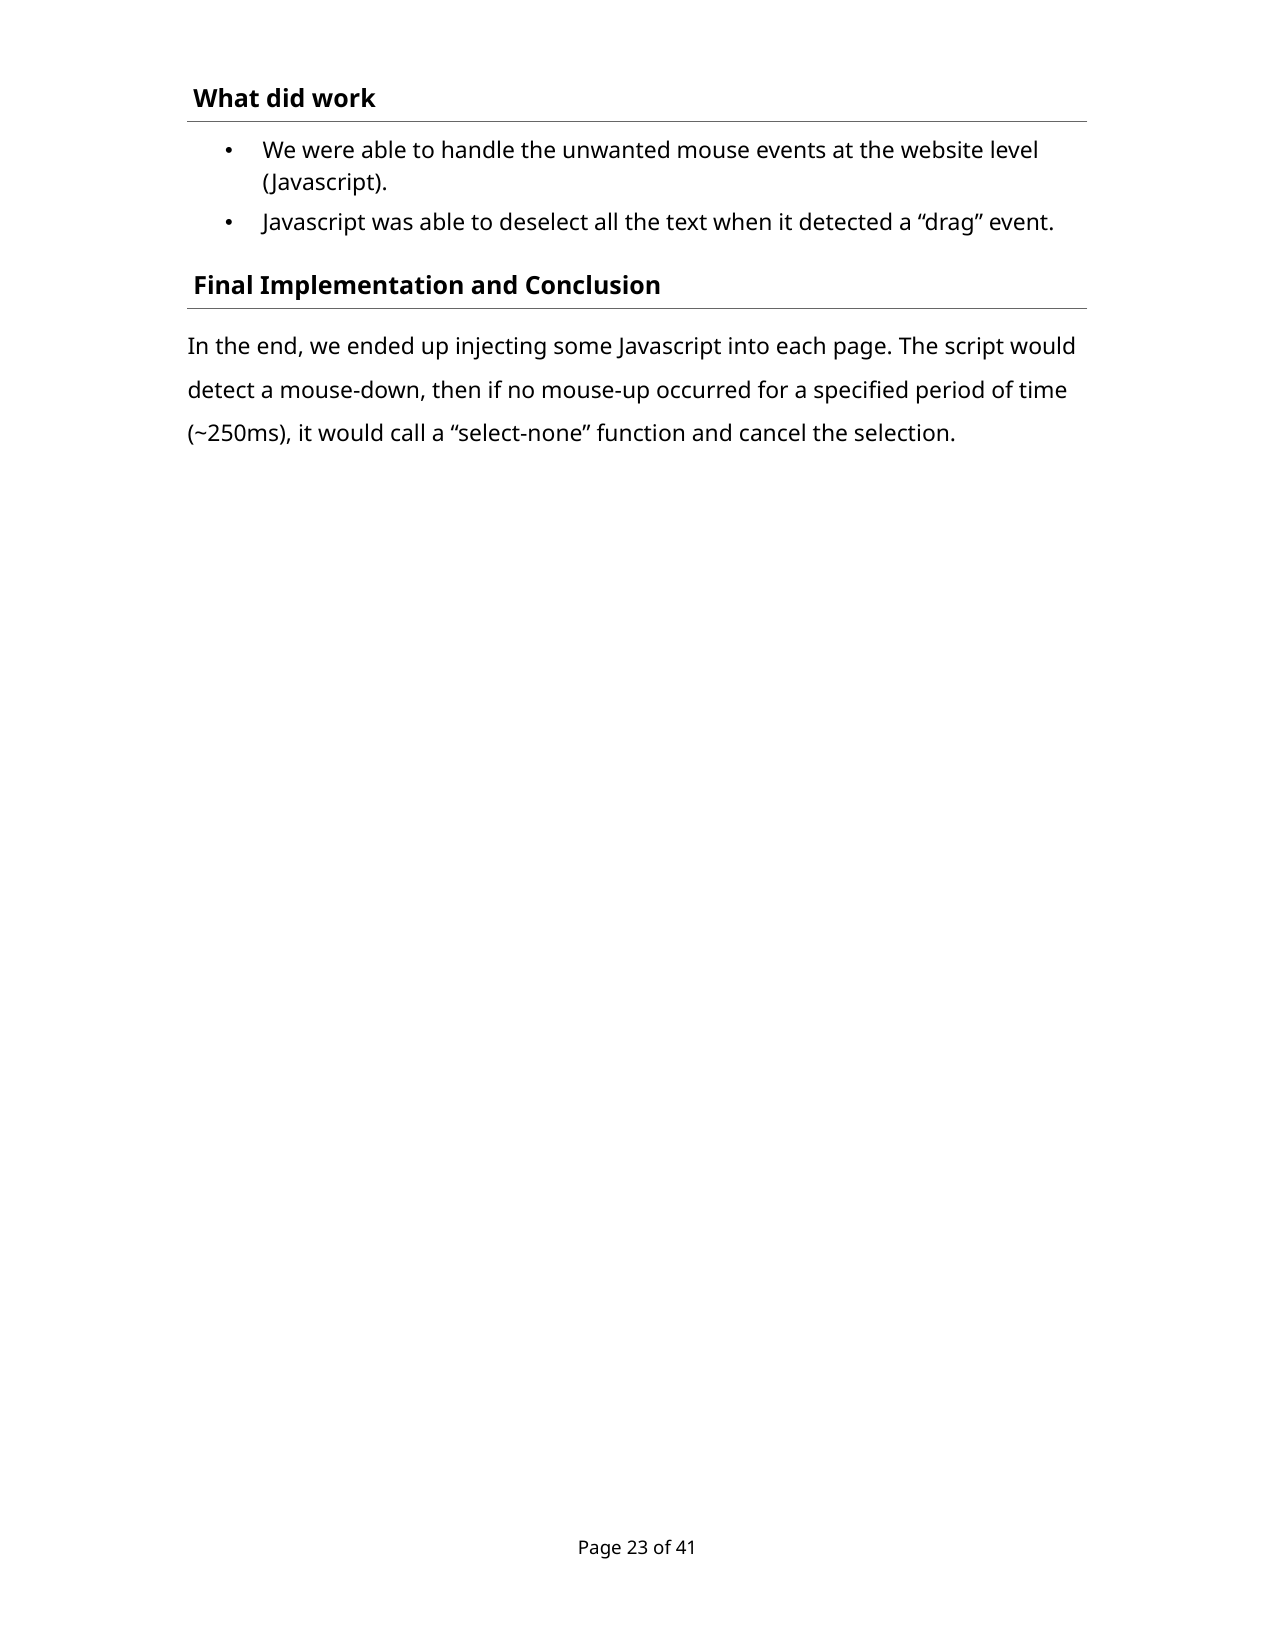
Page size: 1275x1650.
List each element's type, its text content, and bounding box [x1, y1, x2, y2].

list Javascript was able to deselect all the text when it detected a “drag” event. [225, 206, 1087, 237]
text In the end, we ended up injecting some Javascript into each page. The script would detect a mouse-down, then if no mouse-up occurred for a specified period of time (~250ms), it would call a “select-none” function and cancel the selection. [187, 330, 1087, 449]
subtitle Final Implementation and Conclusion [187, 262, 1087, 308]
list We were able to handle the unwanted mouse events at the website level (Javascript). [225, 134, 1087, 197]
subtitle What did work [187, 75, 1087, 121]
